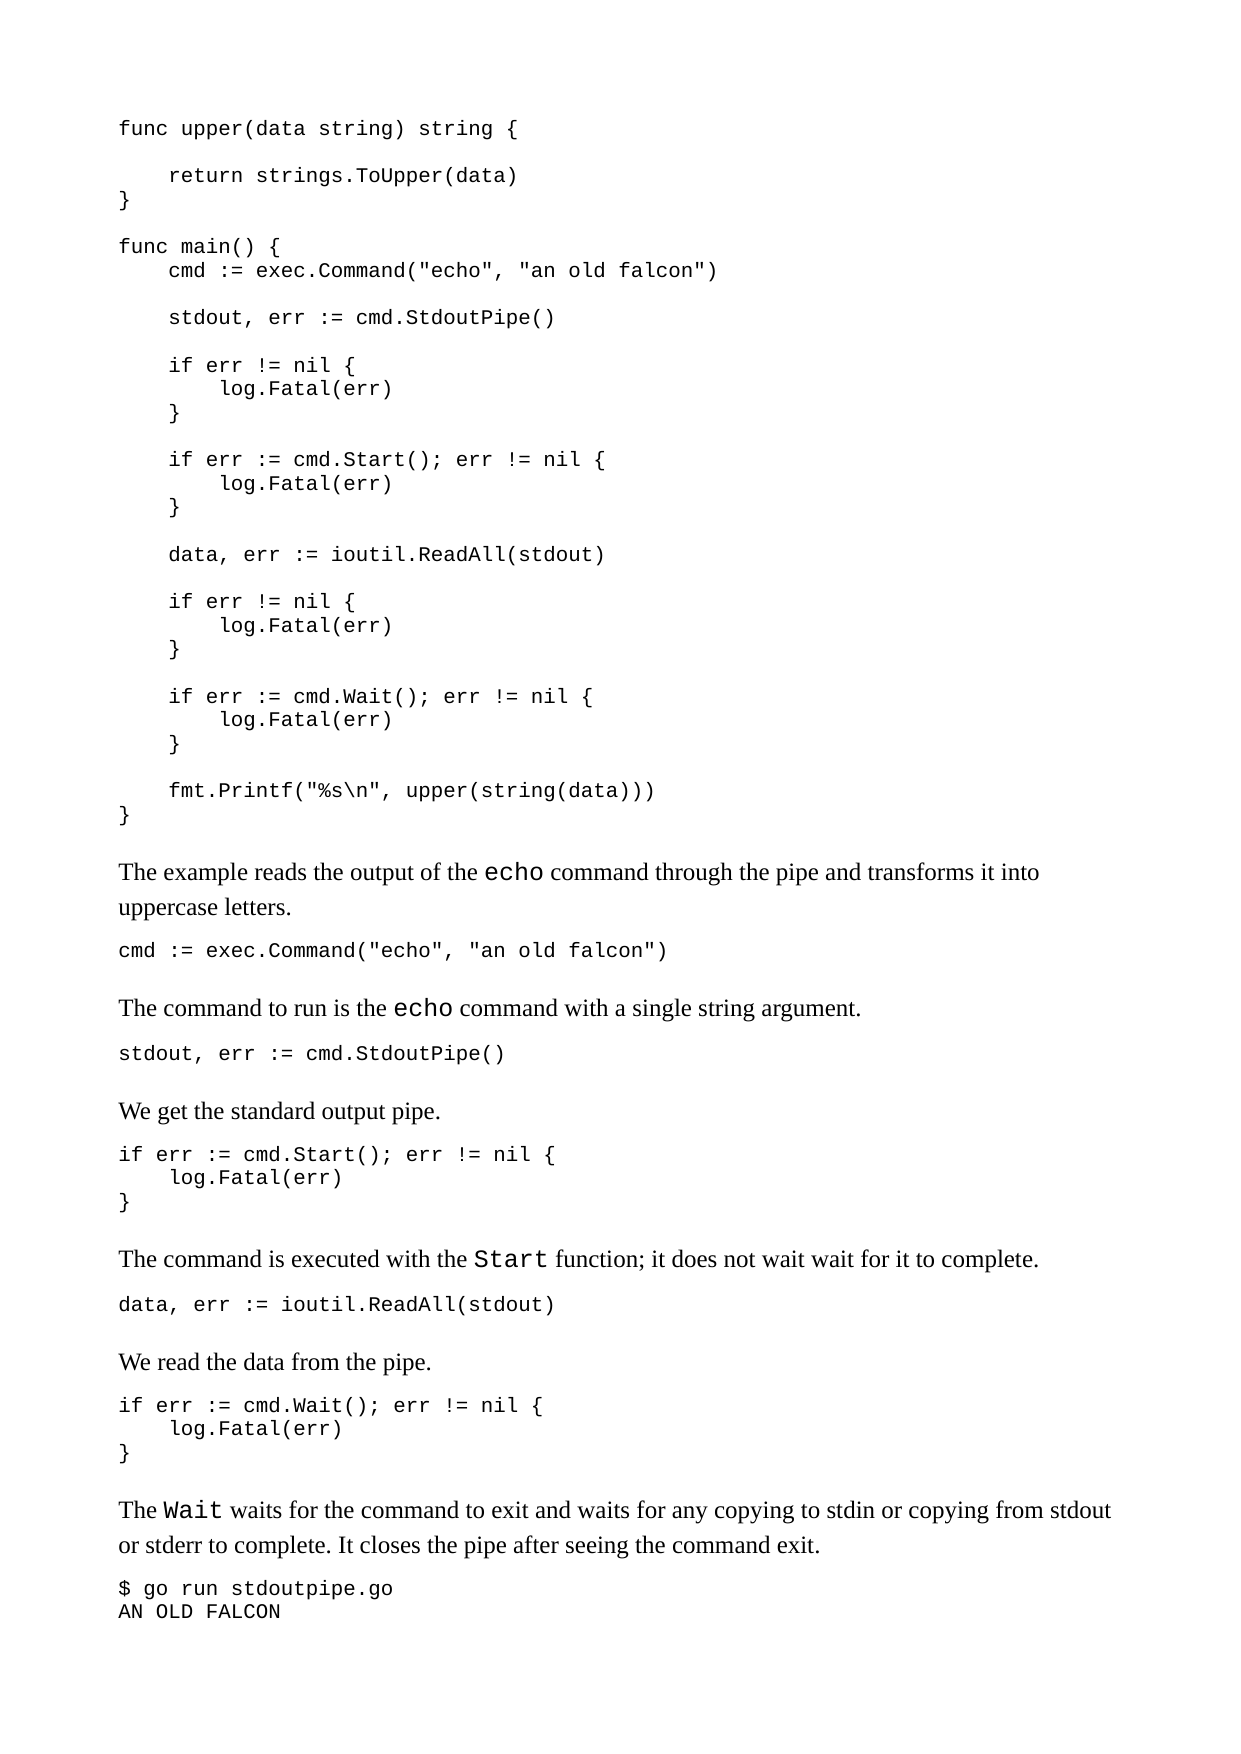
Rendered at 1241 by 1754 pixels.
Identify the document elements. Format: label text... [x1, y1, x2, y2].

text data, err := ioutil.ReadAll(stdout) [118, 1294, 1122, 1318]
text func main() { [118, 236, 1122, 260]
text log.Fatal(err) [118, 473, 1122, 496]
text The Wait waits for the command to exit and waits for any copying to stdin or copying from stdout or stderr to complete. It closes the pipe after seeing the command exit. [118, 1495, 1122, 1559]
text data, err := ioutil.ReadAll(stdout) [118, 544, 1122, 567]
text func upper(data string) string { [118, 118, 1122, 142]
text cmd := exec.Command("echo", "an old falcon") [118, 940, 1122, 963]
text } [118, 1442, 1122, 1466]
text The example reads the output of the echo command through the pipe and transforms it into uppercase letters. [118, 857, 1122, 921]
text cmd := exec.Command("echo", "an old falcon") [118, 260, 1122, 284]
text } [118, 402, 1122, 426]
text if err := cmd.Start(); err != nil { [118, 1143, 1122, 1167]
text } [118, 733, 1122, 757]
text stdout, err := cmd.StdoutPipe() [118, 1043, 1122, 1066]
text log.Fatal(err) [118, 1167, 1122, 1191]
text We get the standard output pipe. [118, 1096, 1122, 1125]
text The command to run is the echo command with a single string argument. [118, 993, 1122, 1024]
text } [118, 189, 1122, 213]
text AN OLD FALCON [118, 1601, 1122, 1625]
text log.Fatal(err) [118, 615, 1122, 638]
text if err := cmd.Wait(); err != nil { [118, 686, 1122, 709]
text log.Fatal(err) [118, 378, 1122, 402]
text fmt.Printf("%s\n", upper(string(data))) [118, 780, 1122, 804]
text } [118, 638, 1122, 662]
text The command is executed with the Start function; it does not wait wait for it to complete. [118, 1244, 1122, 1275]
text $ go run stdoutpipe.go [118, 1578, 1122, 1601]
text We read the data from the pipe. [118, 1347, 1122, 1376]
text } [118, 804, 1122, 827]
text stdout, err := cmd.StdoutPipe() [118, 307, 1122, 331]
text } [118, 496, 1122, 520]
text log.Fatal(err) [118, 709, 1122, 733]
text if err != nil { [118, 354, 1122, 378]
text if err := cmd.Start(); err != nil { [118, 449, 1122, 473]
text return strings.ToUpper(data) [118, 165, 1122, 189]
text if err != nil { [118, 591, 1122, 615]
text log.Fatal(err) [118, 1418, 1122, 1442]
text if err := cmd.Wait(); err != nil { [118, 1395, 1122, 1418]
text } [118, 1191, 1122, 1214]
